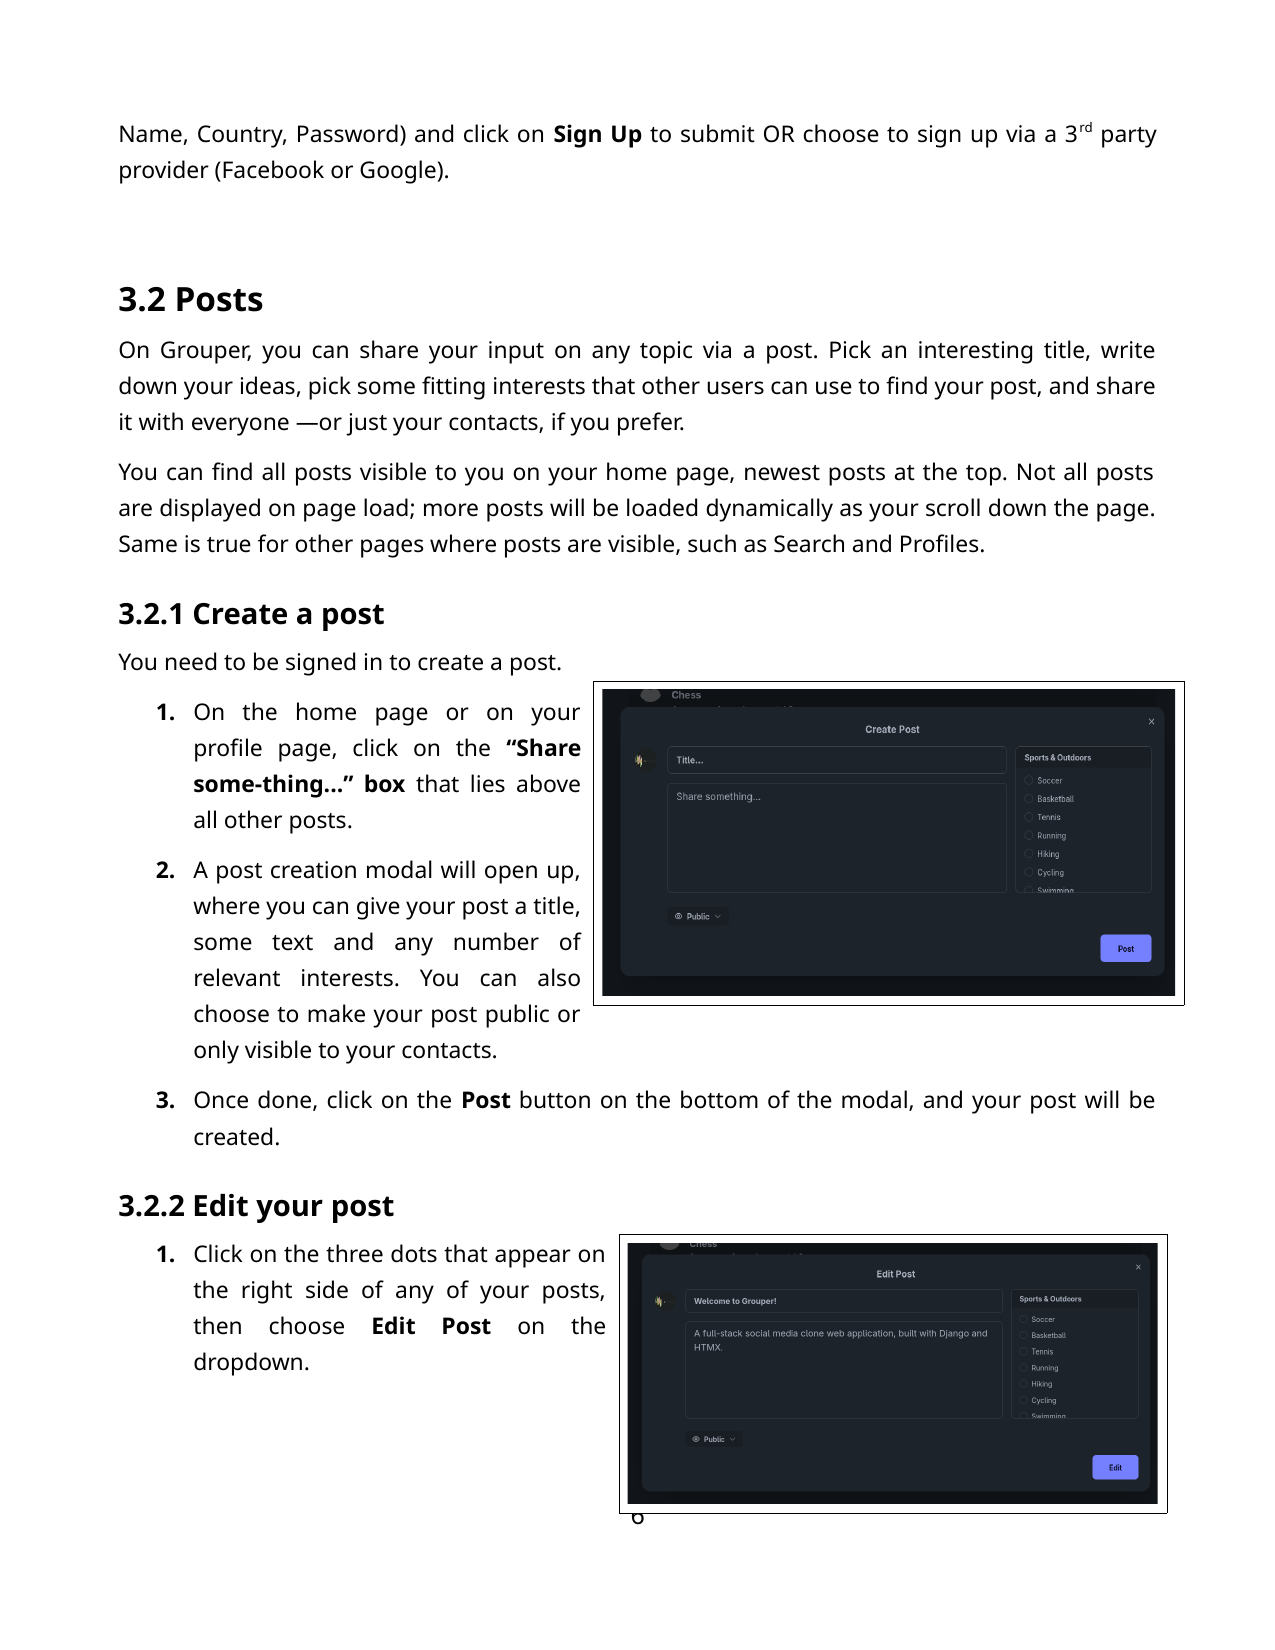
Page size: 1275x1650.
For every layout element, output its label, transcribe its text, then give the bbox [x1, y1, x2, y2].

list On the home page or on your profile page, click on the “Share some-thing...” box that lies above all other posts. [156, 696, 593, 835]
subtitle 3.2 Posts [118, 276, 1157, 321]
text On Grouper, you can share your input on any topic via a post. Pick an interesting title, write down your ideas, pick some fitting interests that other users can use to find your post, and share it with everyone —or just your contacts, if you prefer. [118, 334, 1157, 437]
subtitle 3.2.1 Create a post [118, 593, 1157, 633]
list A post creation modal will open up, where you can give your post a title, some text and any number of relevant interests. You can also choose to make your post public or only visible to your contacts. [156, 854, 1157, 1065]
text You need to be signed in to create a post. [118, 645, 1157, 677]
list [594, 682, 1184, 1005]
list [620, 1235, 1167, 1513]
subtitle 3.2.2 Edit your post [118, 1186, 1157, 1225]
list Click on the three dots that appear on the right side of any of your posts, then choose Edit Post on the dropdown. [156, 1235, 619, 1513]
text You can find all posts visible to you on your home page, newest posts at the top. Not all posts are displayed on page load; more posts will be loaded dynamically as your scroll down the page. Same is true for other pages where posts are visible, such as Search and Profiles. [118, 456, 1157, 559]
text Name, Country, Password) and click on Sign Up to submit OR choose to sign up via a 3rd party provider (Facebook or Google). [118, 118, 1157, 185]
list Once done, click on the Post button on the bottom of the modal, and your post will be created. [156, 1084, 1157, 1152]
picture [627, 1243, 1157, 1504]
picture [602, 689, 1176, 996]
